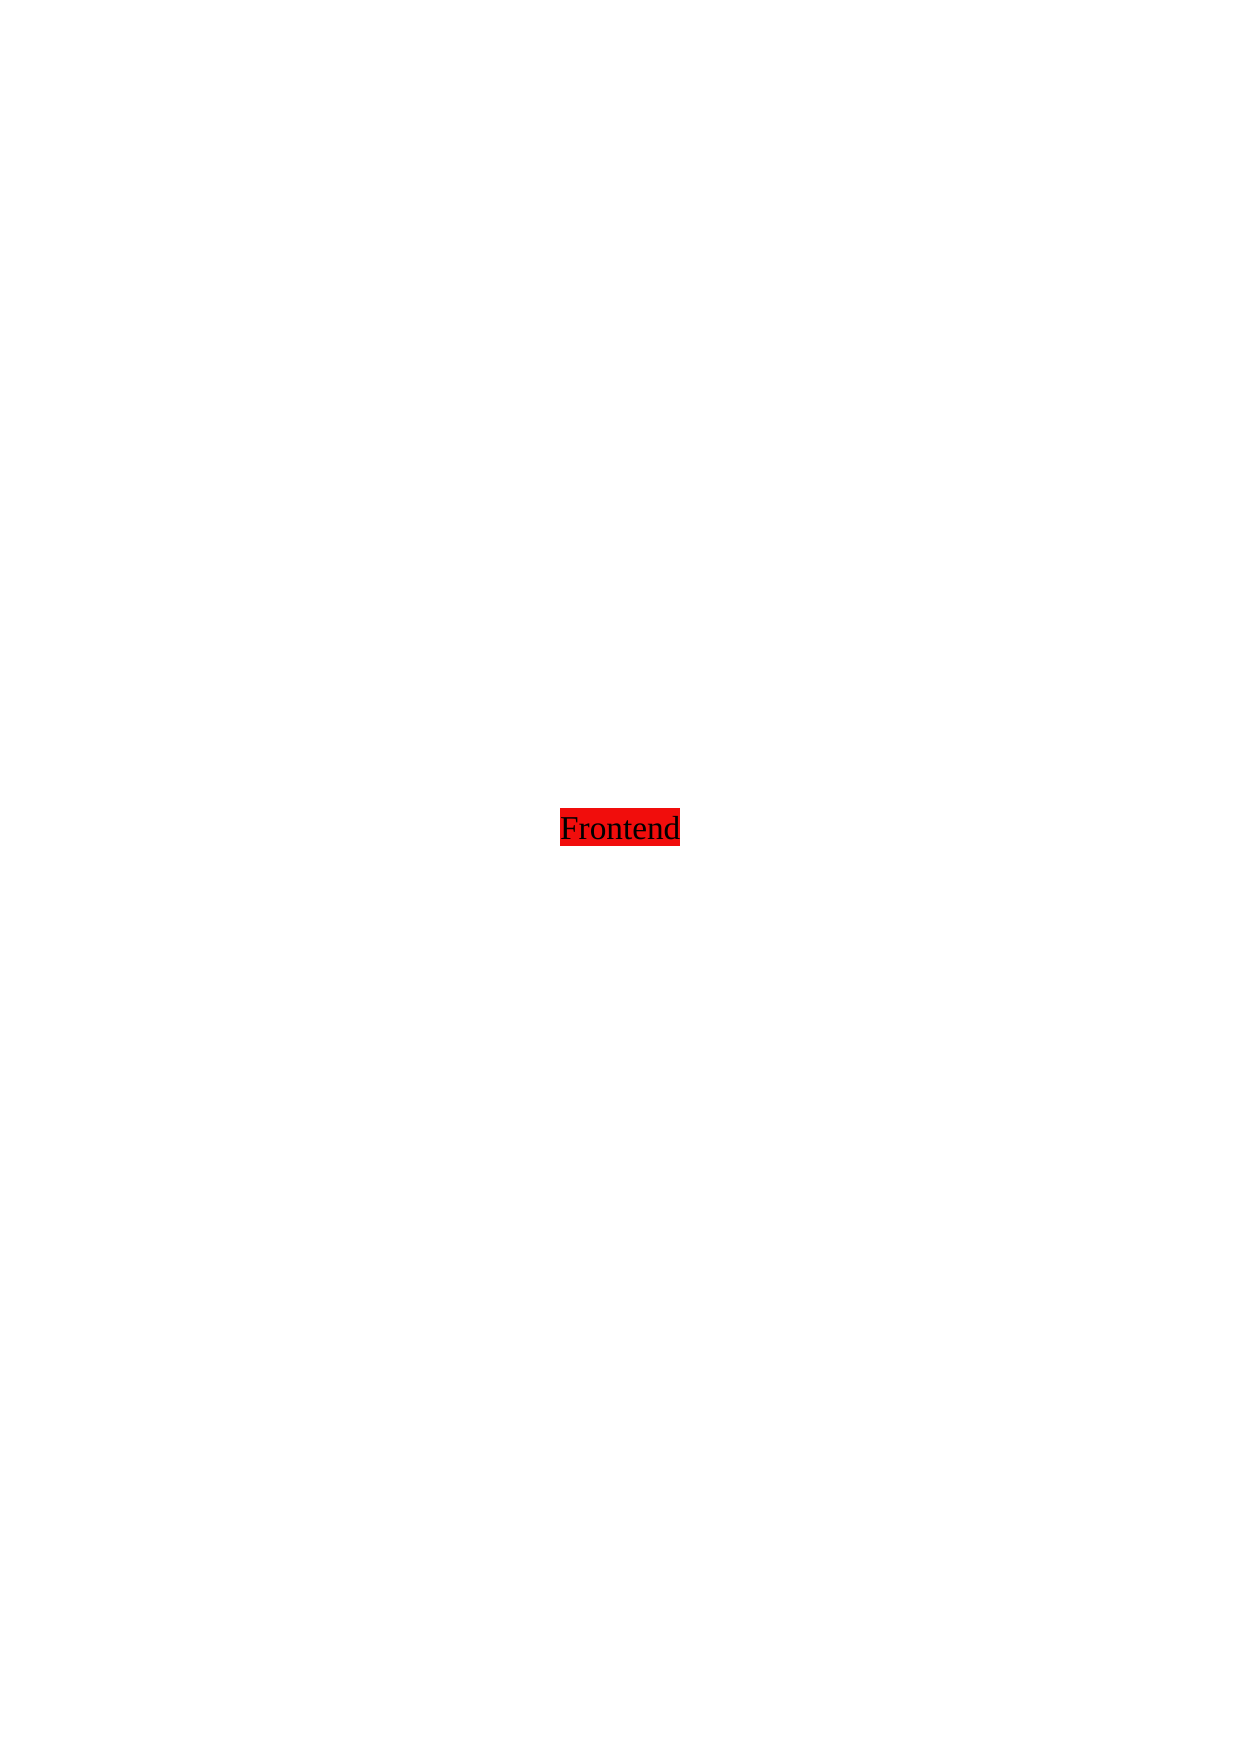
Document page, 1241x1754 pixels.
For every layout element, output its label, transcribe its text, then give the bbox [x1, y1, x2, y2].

text Frontend [118, 808, 1122, 846]
